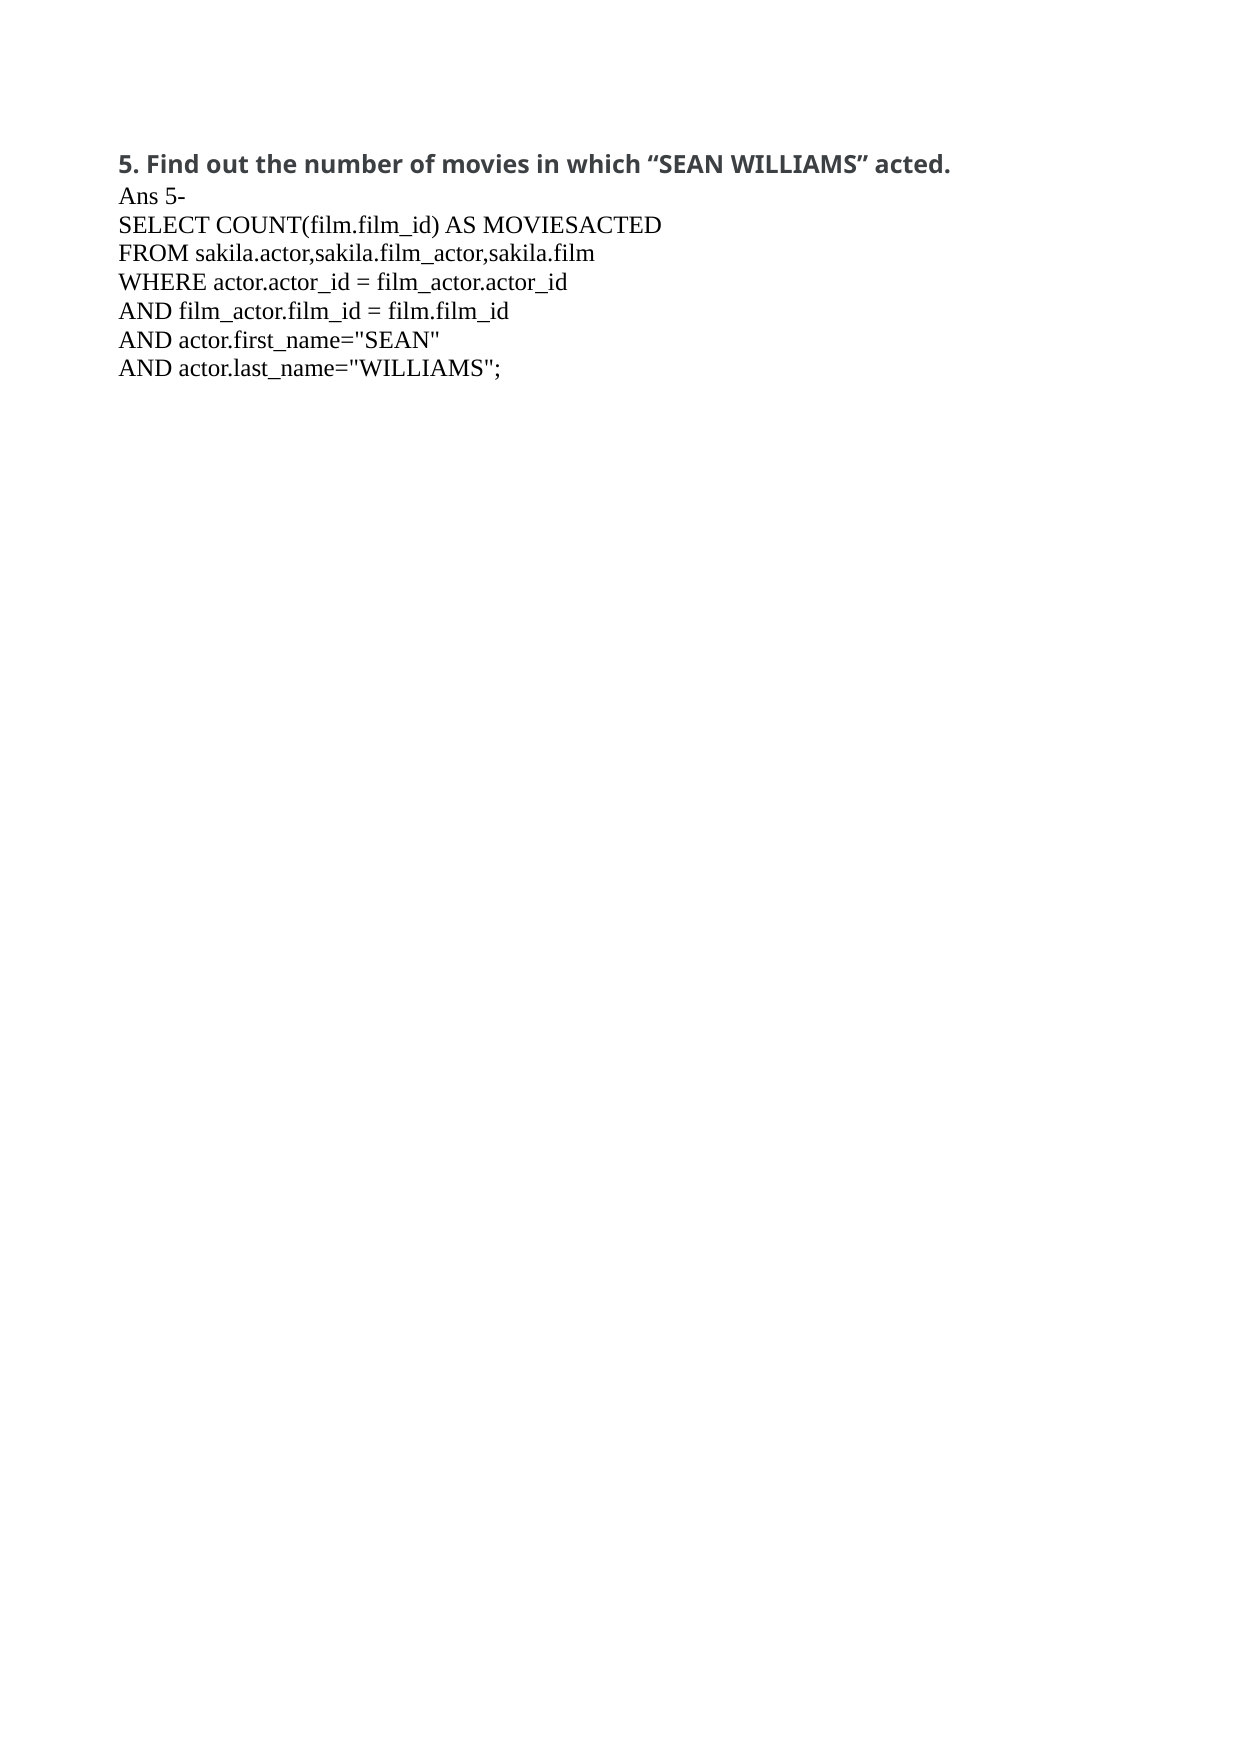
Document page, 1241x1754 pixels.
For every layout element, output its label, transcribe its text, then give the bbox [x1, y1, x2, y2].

text WHERE actor.actor_id = film_actor.actor_id [118, 267, 1122, 296]
text Ans 5- [118, 181, 1122, 210]
text SELECT COUNT(film.film_id) AS MOVIESACTED [118, 210, 1122, 238]
text AND actor.last_name="WILLIAMS"; [118, 353, 1122, 382]
text AND film_actor.film_id = film.film_id [118, 296, 1122, 325]
text FROM sakila.actor,sakila.film_actor,sakila.film [118, 238, 1122, 267]
text AND actor.first_name="SEAN" [118, 325, 1122, 353]
text 5. Find out the number of movies in which “SEAN WILLIAMS” acted. [118, 147, 1122, 181]
